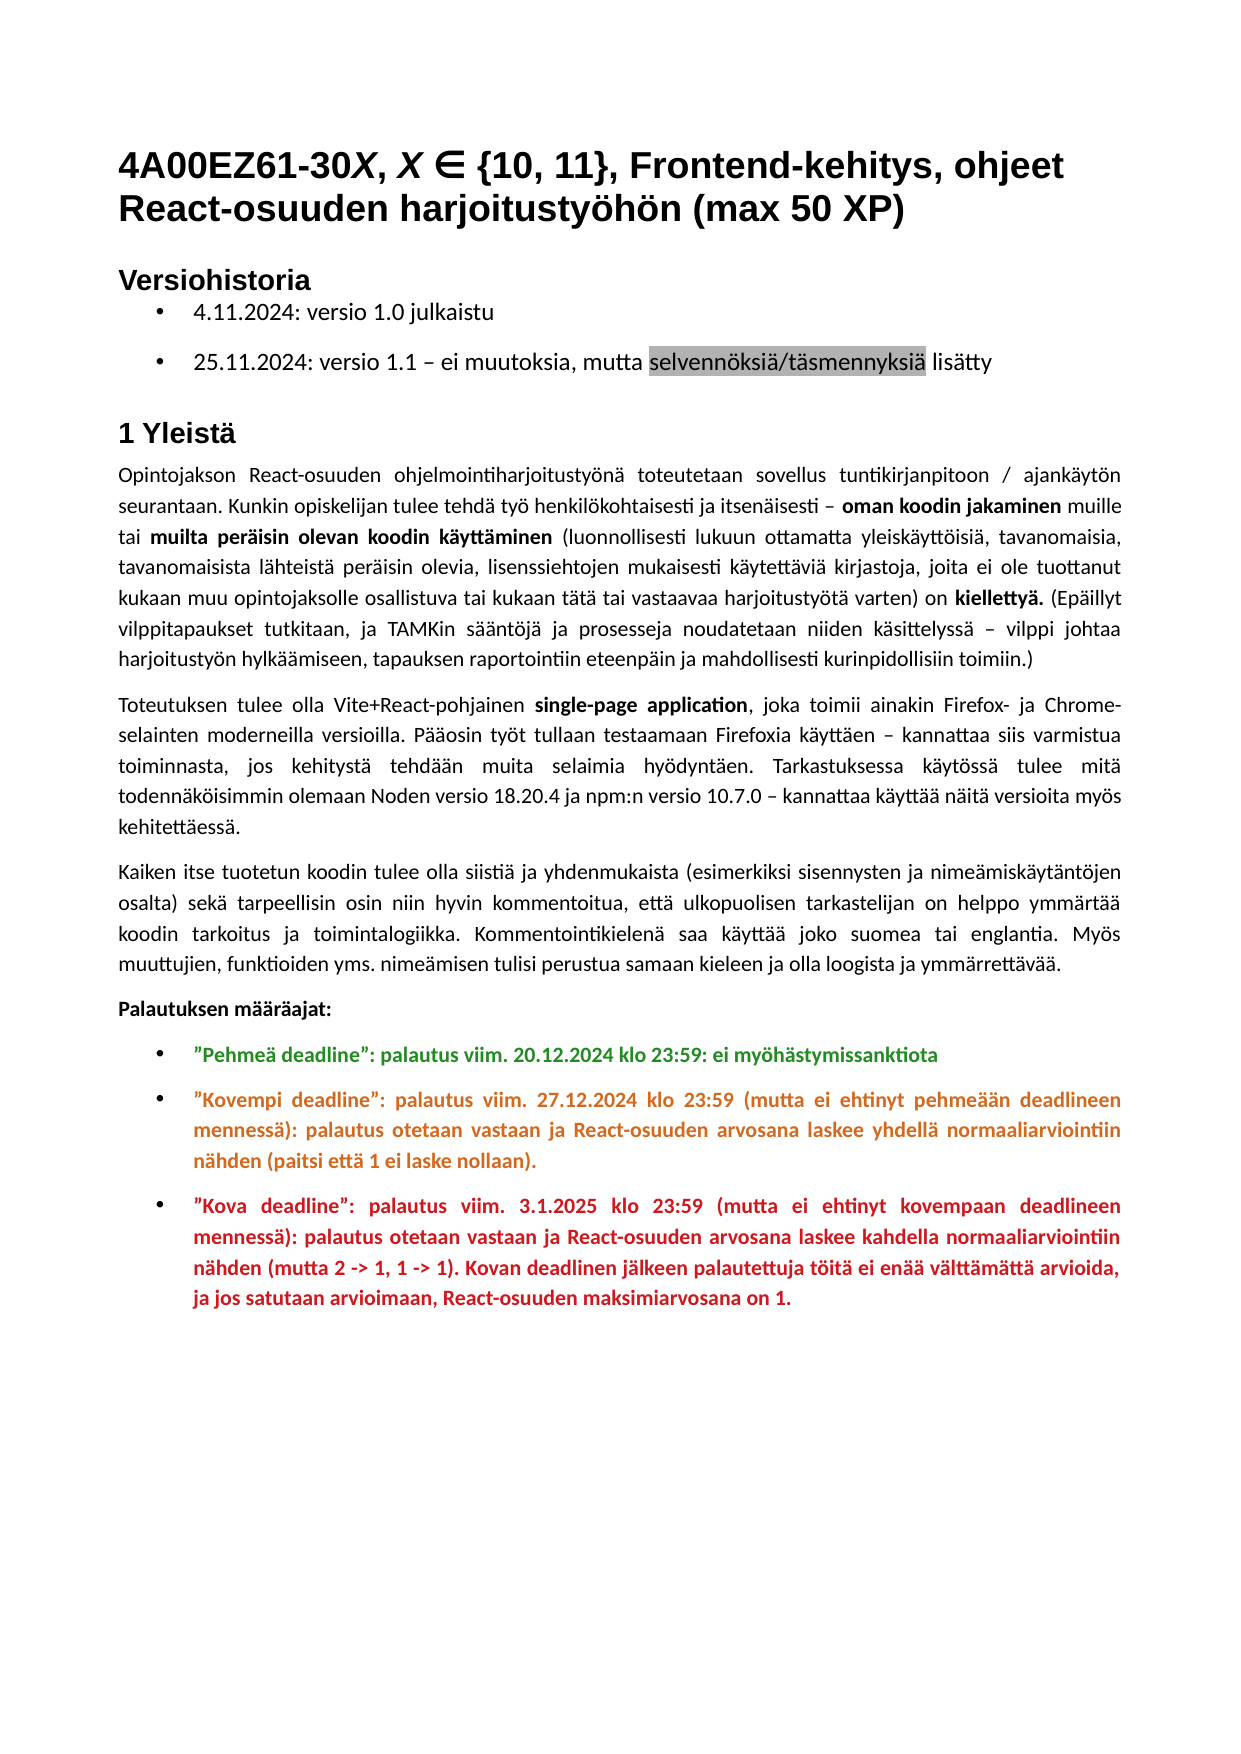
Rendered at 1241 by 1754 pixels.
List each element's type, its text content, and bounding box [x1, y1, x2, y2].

list 25.11.2024: versio 1.1 – ei muutoksia, mutta selvennöksiä/täsmennyksiä lisätty [156, 346, 1122, 376]
list ”Kova deadline”: palautus viim. 3.1.2025 klo 23:59 (mutta ei ehtinyt kovempaan deadlineen mennessä): palautus otetaan vastaan ja React-osuuden arvosana laskee kahdella normaaliarviointiin nähden (mutta 2 -> 1, 1 -> 1). Kovan deadlinen jälkeen palautettuja töitä ei enää välttämättä arvioida, ja jos satutaan arvioimaan, React-osuuden maksimiarvosana on 1. [156, 1192, 1122, 1311]
list ”Kovempi deadline”: palautus viim. 27.12.2024 klo 23:59 (mutta ei ehtinyt pehmeään deadlineen mennessä): palautus otetaan vastaan ja React-osuuden arvosana laskee yhdellä normaaliarviointiin nähden (paitsi että 1 ei laske nollaan). [156, 1086, 1122, 1174]
text Kaiken itse tuotetun koodin tulee olla siistiä ja yhdenmukaista (esimerkiksi sisennysten ja nimeämiskäytäntöjen osalta) sekä tarpeellisin osin niin hyvin kommentoitua, että ulkopuolisen tarkastelijan on helppo ymmärtää koodin tarkoitus ja toimintalogiikka. Kommentointikielenä saa käyttää joko suomea tai englantia. Myös muuttujien, funktioiden yms. nimeämisen tulisi perustua samaan kieleen ja olla loogista ja ymmärrettävää. [118, 858, 1122, 977]
list ”Pehmeä deadline”: palautus viim. 20.12.2024 klo 23:59: ei myöhästymissanktiota [156, 1041, 1122, 1067]
text Toteutuksen tulee olla Vite+React-pohjainen single-page application, joka toimii ainakin Firefox- ja Chrome-selainten moderneilla versioilla. Pääosin työt tullaan testaamaan Firefoxia käyttäen – kannattaa siis varmistua toiminnasta, jos kehitystä tehdään muita selaimia hyödyntäen. Tarkastuksessa käytössä tulee mitä todennäköisimmin olemaan Noden versio 18.20.4 ja npm:n versio 10.7.0 – kannattaa käyttää näitä versioita myös kehitettäessä. [118, 691, 1122, 840]
subtitle Versiohistoria [118, 263, 1122, 296]
list 4.11.2024: versio 1.0 julkaistu [156, 296, 1122, 327]
subtitle 4A00EZ61-30X, X ∈ {10, 11}, Frontend-kehitys, ohjeet React-osuuden harjoitustyöhön (max 50 XP) [118, 143, 1122, 229]
text Opintojakson React-osuuden ohjelmointiharjoitustyönä toteutetaan sovellus tuntikirjanpitoon / ajankäytön seurantaan. Kunkin opiskelijan tulee tehdä työ henkilökohtaisesti ja itsenäisesti – oman koodin jakaminen muille tai muilta peräisin olevan koodin käyttäminen (luonnollisesti lukuun ottamatta yleiskäyttöisiä, tavanomaisia, tavanomaisista lähteistä peräisin olevia, lisenssiehtojen mukaisesti käytettäviä kirjastoja, joita ei ole tuottanut kukaan muu opintojaksolle osallistuva tai kukaan tätä tai vastaavaa harjoitustyötä varten) on kiellettyä. (Epäillyt vilppitapaukset tutkitaan, ja TAMKin sääntöjä ja prosesseja noudatetaan niiden käsittelyssä – vilppi johtaa harjoitustyön hylkäämiseen, tapauksen raportointiin eteenpäin ja mahdollisesti kurinpidollisiin toimiin.) [118, 462, 1122, 672]
subtitle 1 Yleistä [118, 416, 1122, 450]
text Palautuksen määräajat: [118, 996, 1122, 1022]
